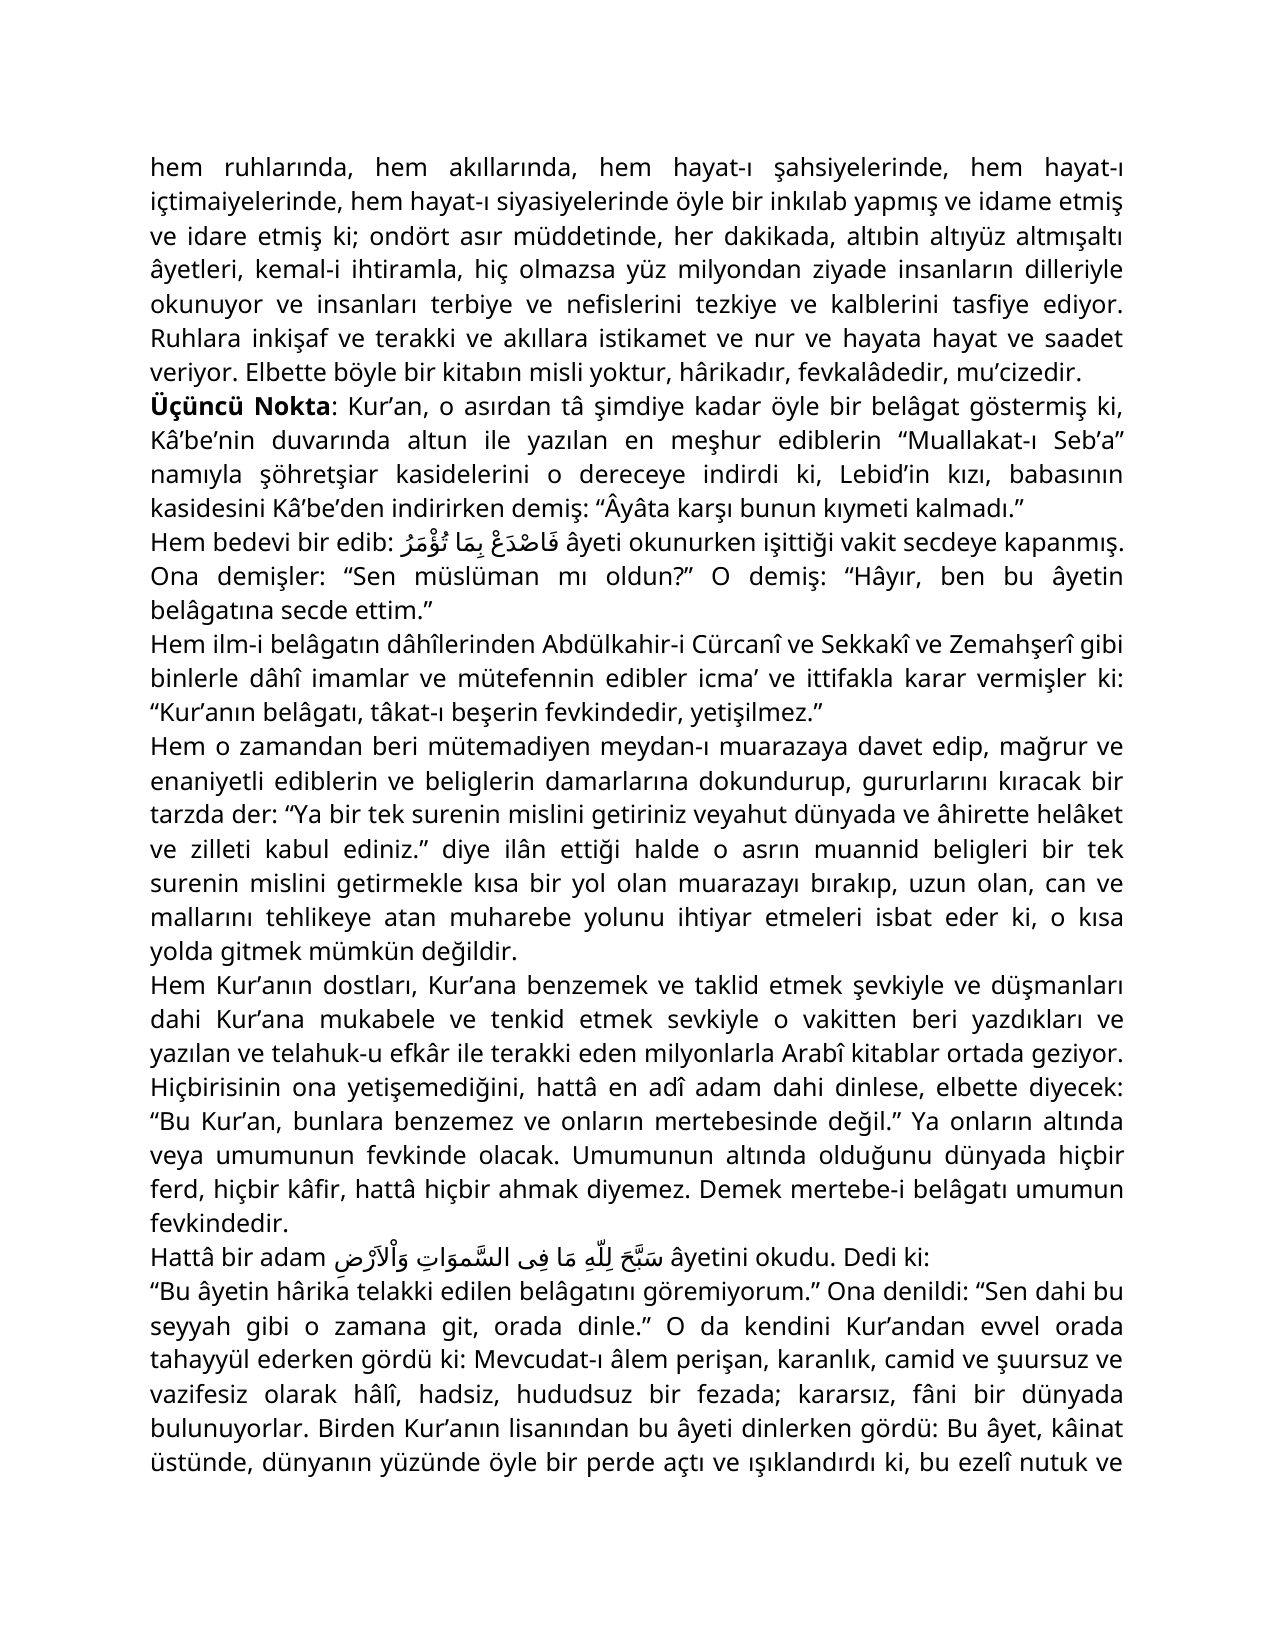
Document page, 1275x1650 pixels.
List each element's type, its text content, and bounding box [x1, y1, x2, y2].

text Hem ilm-i belâgatın dâhîlerinden Abdülkahir-i Cürcanî ve Sekkakî ve Zemahşerî gibi binlerle dâhî imamlar ve mütefennin edibler icma’ ve ittifakla karar vermişler ki: “Kur’anın belâgatı, tâkat-ı beşerin fevkindedir, yetişilmez.” [150, 627, 1125, 729]
text Hattâ bir adam سَبَّحَ لِلّهِ مَا فِى السَّموَاتِ وَاْلاَرْضِ âyetini okudu. Dedi ki: [150, 1240, 1125, 1274]
text Hem o zamandan beri mütemadiyen meydan-ı muarazaya davet edip, mağrur ve enaniyetli ediblerin ve beliglerin damarlarına dokundurup, gururlarını kıracak bir tarzda der: “Ya bir tek surenin mislini getiriniz veyahut dünyada ve âhirette helâket ve zilleti kabul ediniz.” diye ilân ettiği halde o asrın muannid beligleri bir tek surenin mislini getirmekle kısa bir yol olan muarazayı bırakıp, uzun olan, can ve mallarını tehlikeye atan muharebe yolunu ihtiyar etmeleri isbat eder ki, o kısa yolda gitmek mümkün değildir. [150, 729, 1125, 967]
text “Bu âyetin hârika telakki edilen belâgatını göremiyorum.” Ona denildi: “Sen dahi bu seyyah gibi o zamana git, orada dinle.” O da kendini Kur’andan evvel orada tahayyül ederken gördü ki: Mevcudat-ı âlem perişan, karanlık, camid ve şuursuz ve vazifesiz olarak hâlî, hadsiz, hududsuz bir fezada; kararsız, fâni bir dünyada bulunuyorlar. Birden Kur’anın lisanından bu âyeti dinlerken gördü: Bu âyet, kâinat üstünde, dünyanın yüzünde öyle bir perde açtı ve ışıklandırdı ki, bu ezelî nutuk ve [150, 1274, 1125, 1478]
text hem ruhlarında, hem akıllarında, hem hayat-ı şahsiyelerinde, hem hayat-ı içtimaiyelerinde, hem hayat-ı siyasiyelerinde öyle bir inkılab yapmış ve idame etmiş ve idare etmiş ki; ondört asır müddetinde, her dakikada, altıbin altıyüz altmışaltı âyetleri, kemal-i ihtiramla, hiç olmazsa yüz milyondan ziyade insanların dilleriyle okunuyor ve insanları terbiye ve nefislerini tezkiye ve kalblerini tasfiye ediyor. Ruhlara inkişaf ve terakki ve akıllara istikamet ve nur ve hayata hayat ve saadet veriyor. Elbette böyle bir kitabın misli yoktur, hârikadır, fevkalâdedir, mu’cizedir. [150, 150, 1125, 388]
text Üçüncü Nokta: Kur’an, o asırdan tâ şimdiye kadar öyle bir belâgat göstermiş ki, Kâ’be’nin duvarında altun ile yazılan en meşhur ediblerin “Muallakat-ı Seb’a” namıyla şöhretşiar kasidelerini o dereceye indirdi ki, Lebid’in kızı, babasının kasidesini Kâ’be’den indirirken demiş: “Âyâta karşı bunun kıymeti kalmadı.” [150, 388, 1125, 525]
text Hem bedevi bir edib: فَاصْدَعْ بِمَا تُؤْمَرُ âyeti okunurken işittiği vakit secdeye kapanmış. Ona demişler: “Sen müslüman mı oldun?” O demiş: “Hâyır, ben bu âyetin belâgatına secde ettim.” [150, 525, 1125, 627]
text Hem Kur’anın dostları, Kur’ana benzemek ve taklid etmek şevkiyle ve düşmanları dahi Kur’ana mukabele ve tenkid etmek sevkiyle o vakitten beri yazdıkları ve yazılan ve telahuk-u efkâr ile terakki eden milyonlarla Arabî kitablar ortada geziyor. Hiçbirisinin ona yetişemediğini, hattâ en adî adam dahi dinlese, elbette diyecek: “Bu Kur’an, bunlara benzemez ve onların mertebesinde değil.” Ya onların altında veya umumunun fevkinde olacak. Umumunun altında olduğunu dünyada hiçbir ferd, hiçbir kâfir, hattâ hiçbir ahmak diyemez. Demek mertebe-i belâgatı umumun fevkindedir. [150, 967, 1125, 1240]
